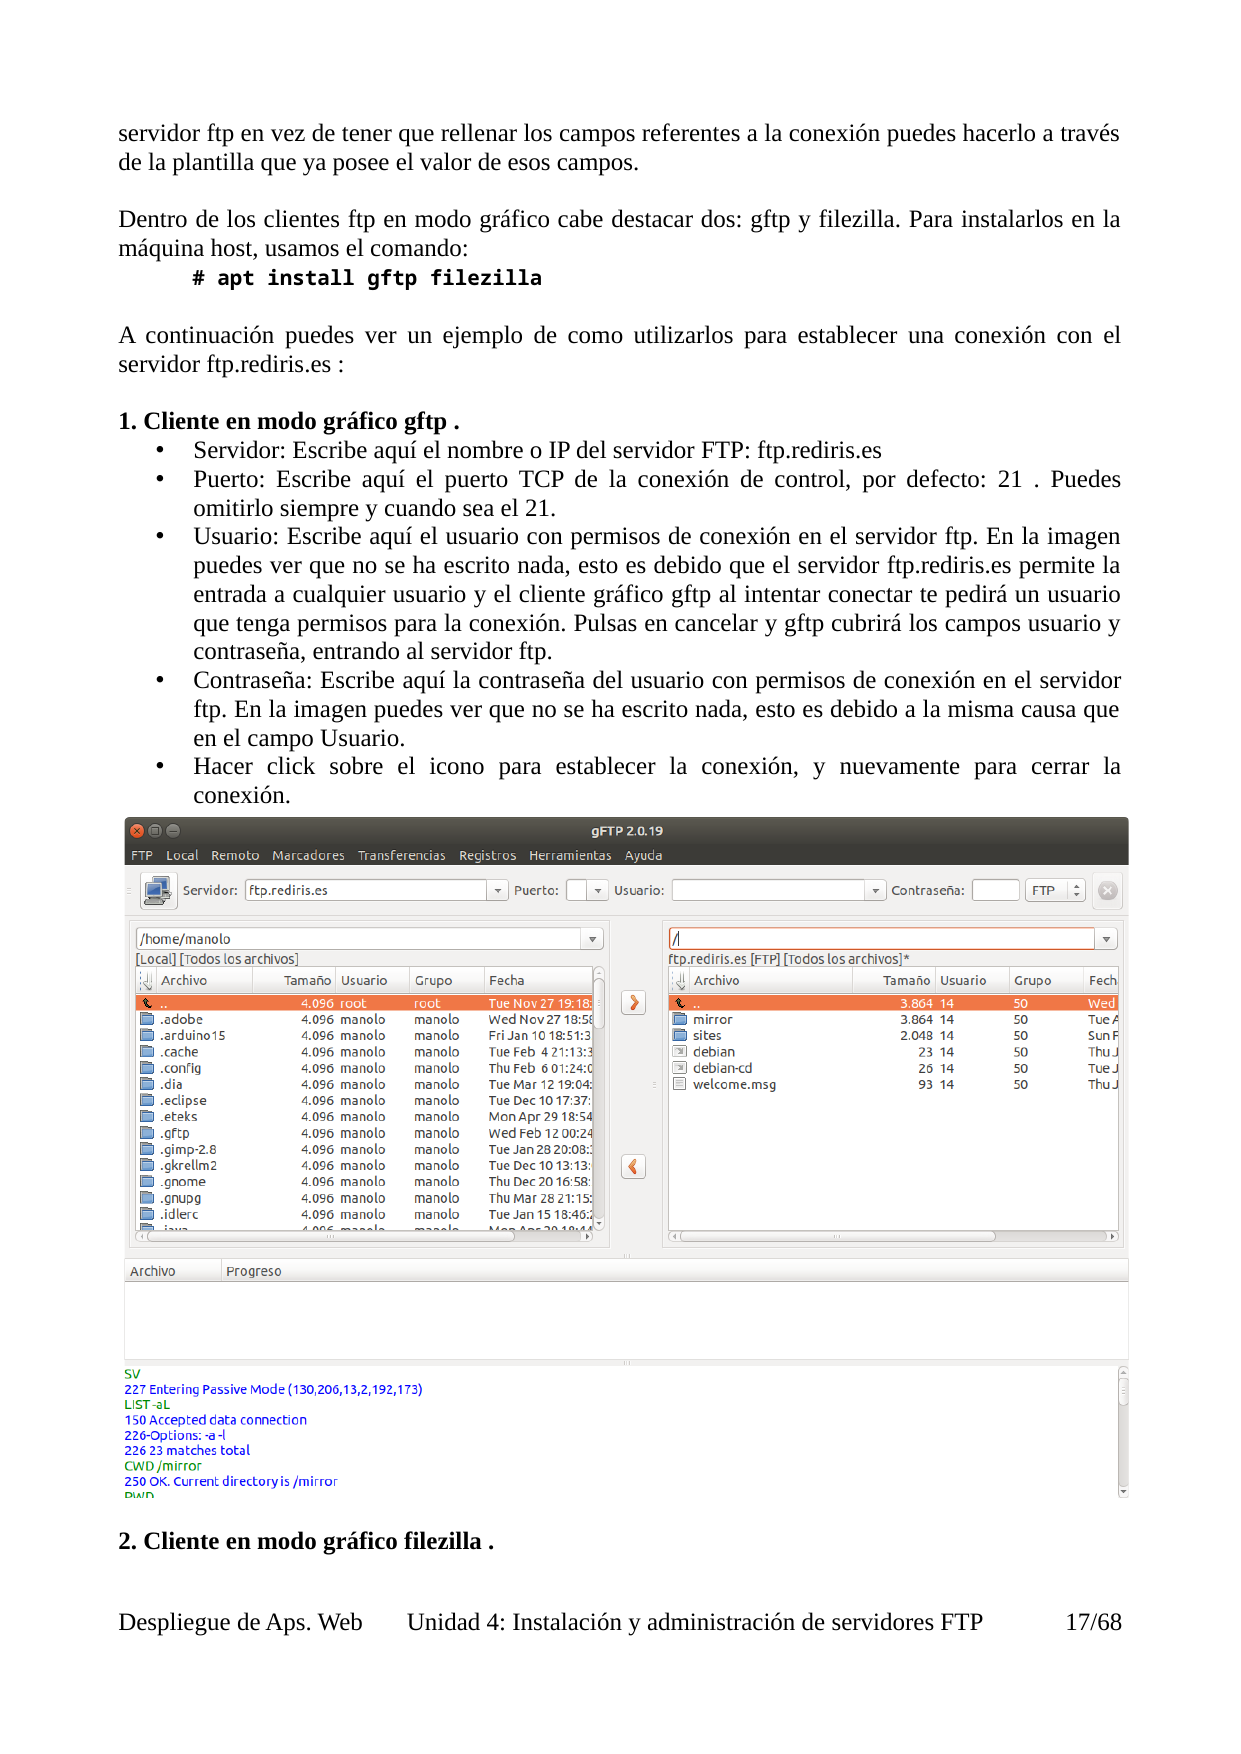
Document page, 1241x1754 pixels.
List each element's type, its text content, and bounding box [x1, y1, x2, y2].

text 2. Cliente en modo gráfico filezilla . [118, 1526, 1122, 1555]
list Servidor: Escribe aquí el nombre o IP del servidor FTP: ftp.rediris.es [156, 435, 1122, 464]
text A continuación puedes ver un ejemplo de como utilizarlos para establecer una conexión con el servidor ftp.rediris.es : [118, 320, 1122, 378]
text # apt install gftp filezilla [118, 262, 1122, 291]
list Contraseña: Escribe aquí la contraseña del usuario con permisos de conexión en el servidor ftp. En la imagen puedes ver que no se ha escrito nada, esto es debido a la misma causa que en el campo Usuario. [156, 665, 1122, 751]
text Dentro de los clientes ftp en modo gráfico cabe destacar dos: gftp y filezilla. Para instalarlos en la máquina host, usamos el comando: [118, 204, 1122, 262]
picture [124, 817, 1129, 1498]
list Hacer click sobre el icono para establecer la conexión, y nuevamente para cerrar la conexión. [156, 751, 1122, 809]
text servidor ftp en vez de tener que rellenar los campos referentes a la conexión puedes hacerlo a través de la plantilla que ya posee el valor de esos campos. [118, 118, 1122, 176]
list Puerto: Escribe aquí el puerto TCP de la conexión de control, por defecto: 21 . Puedes omitirlo siempre y cuando sea el 21. [156, 464, 1122, 521]
text 1. Cliente en modo gráfico gftp . [118, 406, 1122, 435]
list Usuario: Escribe aquí el usuario con permisos de conexión en el servidor ftp. En la imagen puedes ver que no se ha escrito nada, esto es debido que el servidor ftp.rediris.es permite la entrada a cualquier usuario y el cliente gráfico gftp al intentar conectar te pedirá un usuario que tenga permisos para la conexión. Pulsas en cancelar y gftp cubrirá los campos usuario y contraseña, entrando al servidor ftp. [156, 521, 1122, 665]
